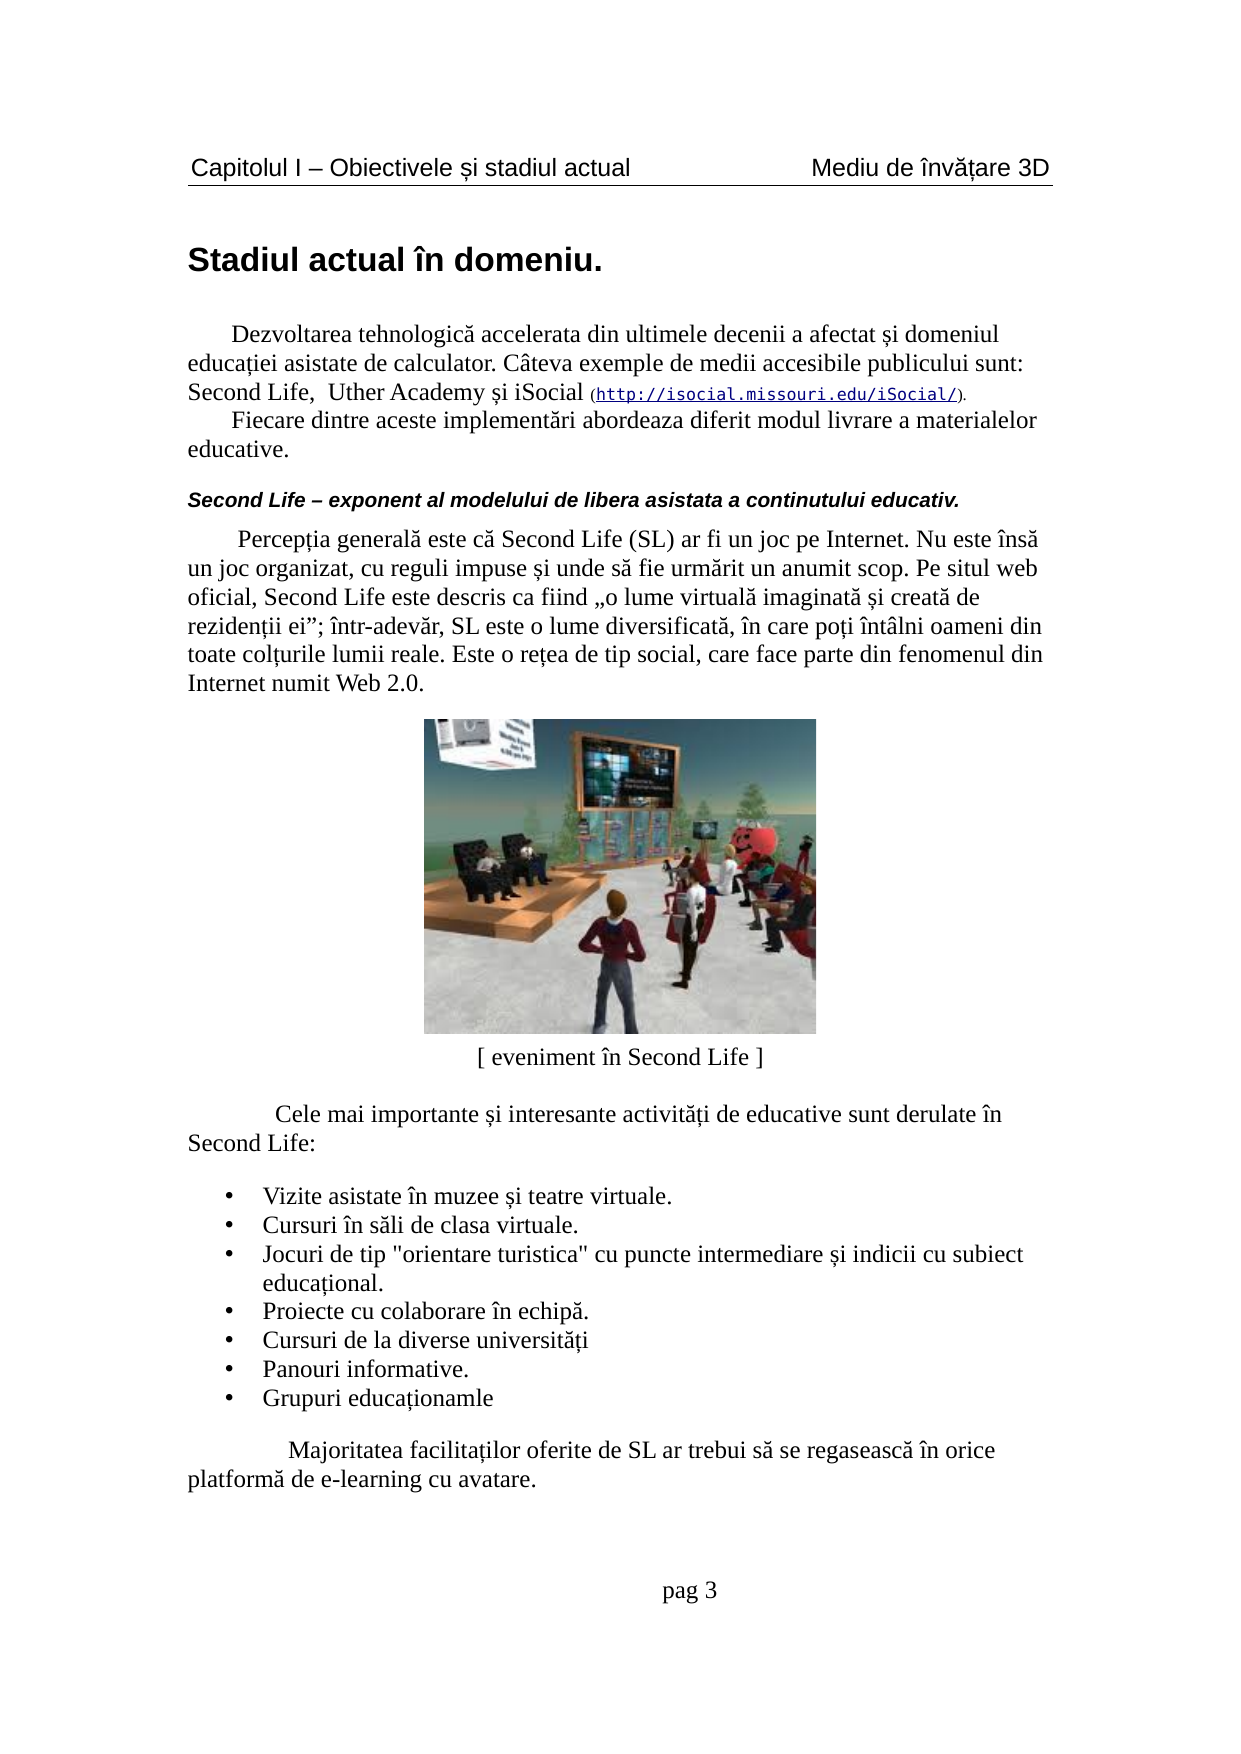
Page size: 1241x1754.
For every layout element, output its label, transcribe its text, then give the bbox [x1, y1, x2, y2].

subtitle Second Life – exponent al modelului de libera asistata a continutului educativ. [187, 488, 1053, 512]
list Jocuri de tip "orientare turistica" cu puncte intermediare și indicii cu subiect educațional. [225, 1239, 1053, 1296]
list Cursuri în săli de clasa virtuale. [225, 1210, 1053, 1239]
subtitle Stadiul actual în domeniu. [187, 239, 1053, 278]
text Cele mai importante și interesante activități de educative sunt derulate în Second Life: [187, 1099, 1053, 1157]
list Grupuri educaționamle [225, 1383, 1053, 1411]
text [ eveniment în Second Life ] [187, 1042, 1053, 1071]
text Percepția generală este că Second Life (SL) ar fi un joc pe Internet. Nu este însă un joc organizat, cu reguli impuse și unde să fie urmărit un anumit scop. Pe situl web oficial, Second Life este descris ca fiind „o lume virtuală imaginată și creată de rezidenții ei”; într-adevăr, SL este o lume diversificată, în care poți întâlni oameni din toate colțurile lumii reale. Este o rețea de tip social, care face parte din fenomenul din Internet numit Web 2.0. [187, 524, 1053, 697]
text Dezvoltarea tehnologică accelerata din ultimele decenii a afectat și domeniul educației asistate de calculator. Câteva exemple de medii accesibile publicului sunt: Second Life, Uther Academy și iSocial (http://isocial.missouri.edu/iSocial/). [187, 319, 1053, 406]
list Vizite asistate în muzee și teatre virtuale. [225, 1181, 1053, 1210]
text Fiecare dintre aceste implementări abordeaza diferit modul livrare a materialelor educative. [187, 406, 1053, 463]
text Majoritatea facilitaților oferite de SL ar trebui să se regasească în orice platformă de e-learning cu avatare. [187, 1436, 1053, 1493]
list Cursuri de la diverse universități [225, 1325, 1053, 1354]
picture [424, 719, 817, 1034]
list Proiecte cu colaborare în echipă. [225, 1296, 1053, 1325]
list Panouri informative. [225, 1354, 1053, 1383]
